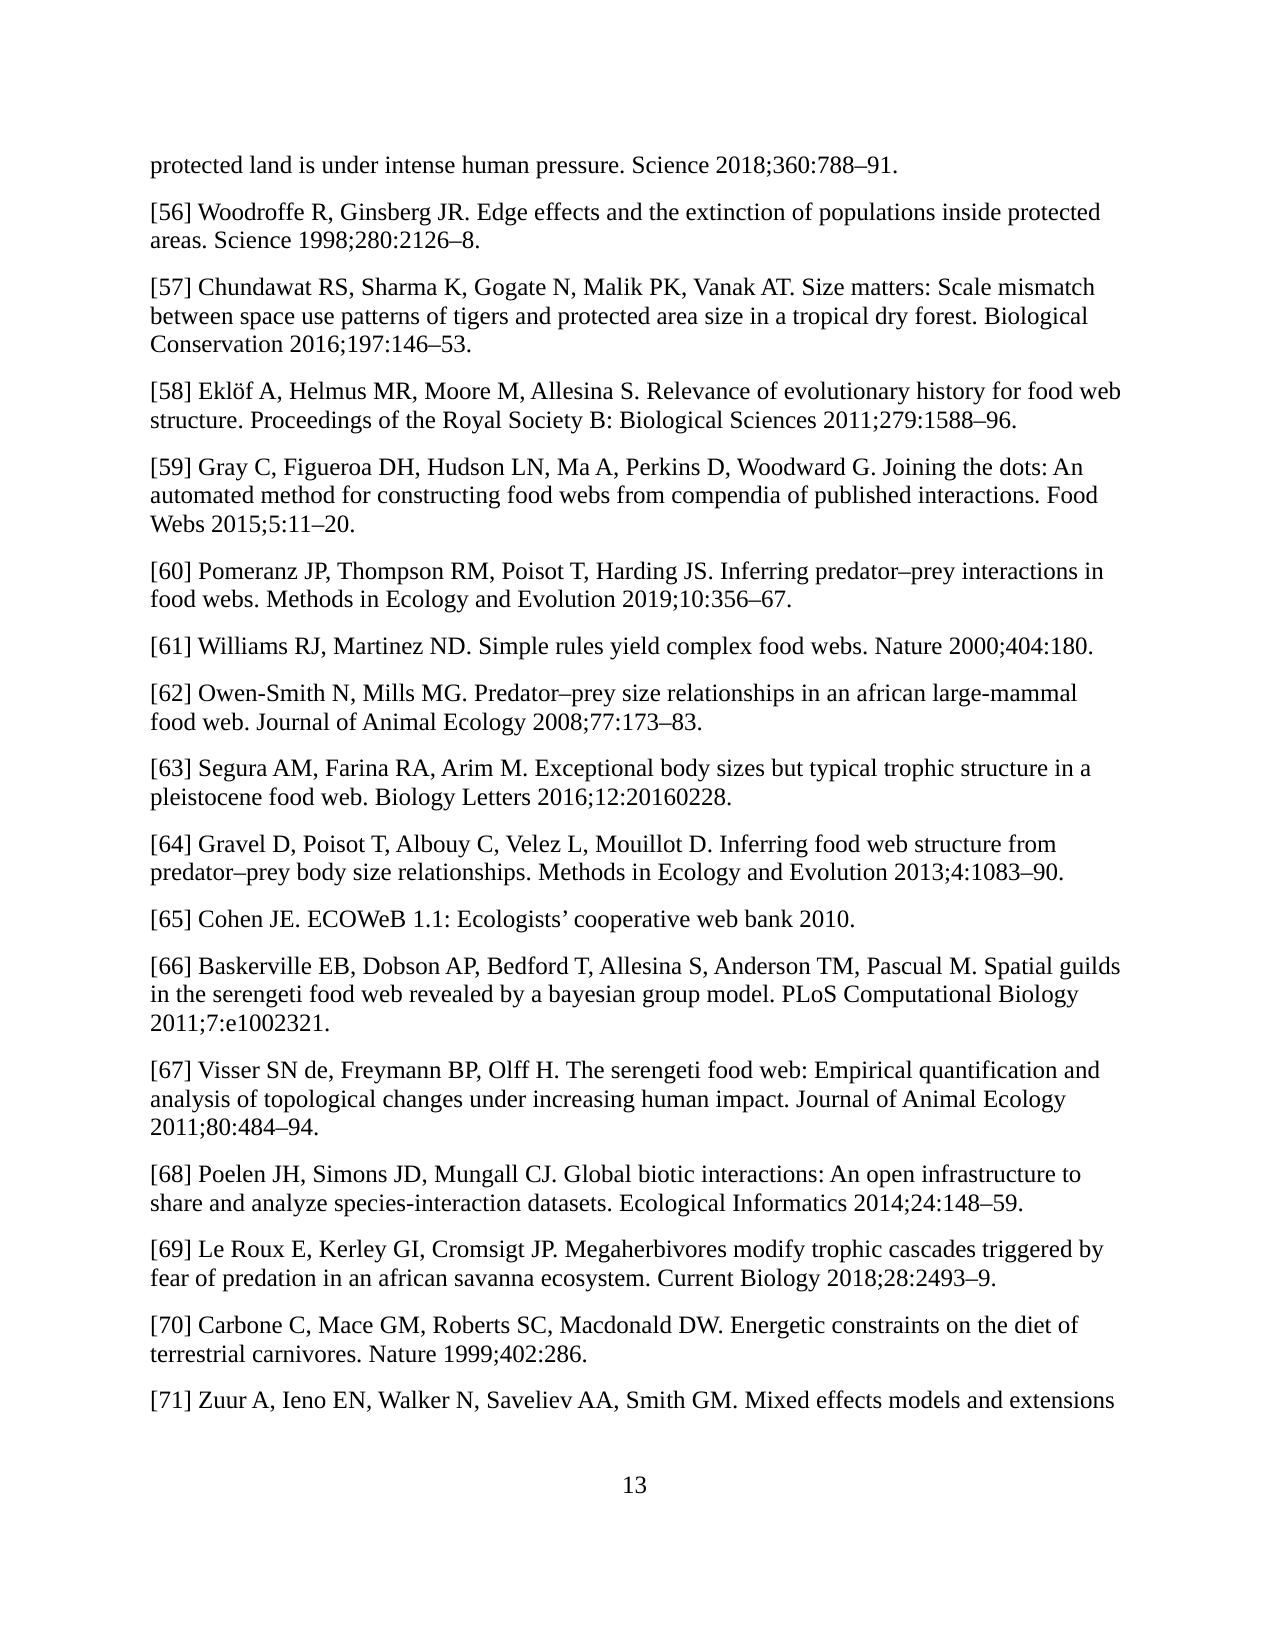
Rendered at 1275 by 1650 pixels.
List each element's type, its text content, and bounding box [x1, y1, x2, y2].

text protected land is under intense human pressure. Science 2018;360:788–91. [150, 150, 1125, 179]
text [63] Segura AM, Farina RA, Arim M. Exceptional body sizes but typical trophic structure in a pleistocene food web. Biology Letters 2016;12:20160228. [150, 753, 1125, 811]
text [61] Williams RJ, Martinez ND. Simple rules yield complex food webs. Nature 2000;404:180. [150, 631, 1125, 660]
text [69] Le Roux E, Kerley GI, Cromsigt JP. Megaherbivores modify trophic cascades triggered by fear of predation in an african savanna ecosystem. Current Biology 2018;28:2493–9. [150, 1234, 1125, 1292]
text [71] Zuur A, Ieno EN, Walker N, Saveliev AA, Smith GM. Mixed effects models and extensions [150, 1385, 1125, 1414]
text [59] Gray C, Figueroa DH, Hudson LN, Ma A, Perkins D, Woodward G. Joining the dots: An automated method for constructing food webs from compendia of published interactions. Food Webs 2015;5:11–20. [150, 452, 1125, 538]
text [56] Woodroffe R, Ginsberg JR. Edge effects and the extinction of populations inside protected areas. Science 1998;280:2126–8. [150, 197, 1125, 254]
text [68] Poelen JH, Simons JD, Mungall CJ. Global biotic interactions: An open infrastructure to share and analyze species-interaction datasets. Ecological Informatics 2014;24:148–59. [150, 1159, 1125, 1217]
text [64] Gravel D, Poisot T, Albouy C, Velez L, Mouillot D. Inferring food web structure from predator–prey body size relationships. Methods in Ecology and Evolution 2013;4:1083–90. [150, 829, 1125, 886]
text [58] Eklöf A, Helmus MR, Moore M, Allesina S. Relevance of evolutionary history for food web structure. Proceedings of the Royal Society B: Biological Sciences 2011;279:1588–96. [150, 376, 1125, 434]
text [67] Visser SN de, Freymann BP, Olff H. The serengeti food web: Empirical quantification and analysis of topological changes under increasing human impact. Journal of Animal Ecology 2011;80:484–94. [150, 1055, 1125, 1141]
text [62] Owen-Smith N, Mills MG. Predator–prey size relationships in an african large-mammal food web. Journal of Animal Ecology 2008;77:173–83. [150, 678, 1125, 735]
text [57] Chundawat RS, Sharma K, Gogate N, Malik PK, Vanak AT. Size matters: Scale mismatch between space use patterns of tigers and protected area size in a tropical dry forest. Biological Conservation 2016;197:146–53. [150, 272, 1125, 358]
text [60] Pomeranz JP, Thompson RM, Poisot T, Harding JS. Inferring predator–prey interactions in food webs. Methods in Ecology and Evolution 2019;10:356–67. [150, 556, 1125, 613]
text [65] Cohen JE. ECOWeB 1.1: Ecologists’ cooperative web bank 2010. [150, 904, 1125, 933]
text [70] Carbone C, Mace GM, Roberts SC, Macdonald DW. Energetic constraints on the diet of terrestrial carnivores. Nature 1999;402:286. [150, 1310, 1125, 1367]
text [66] Baskerville EB, Dobson AP, Bedford T, Allesina S, Anderson TM, Pascual M. Spatial guilds in the serengeti food web revealed by a bayesian group model. PLoS Computational Biology 2011;7:e1002321. [150, 951, 1125, 1037]
